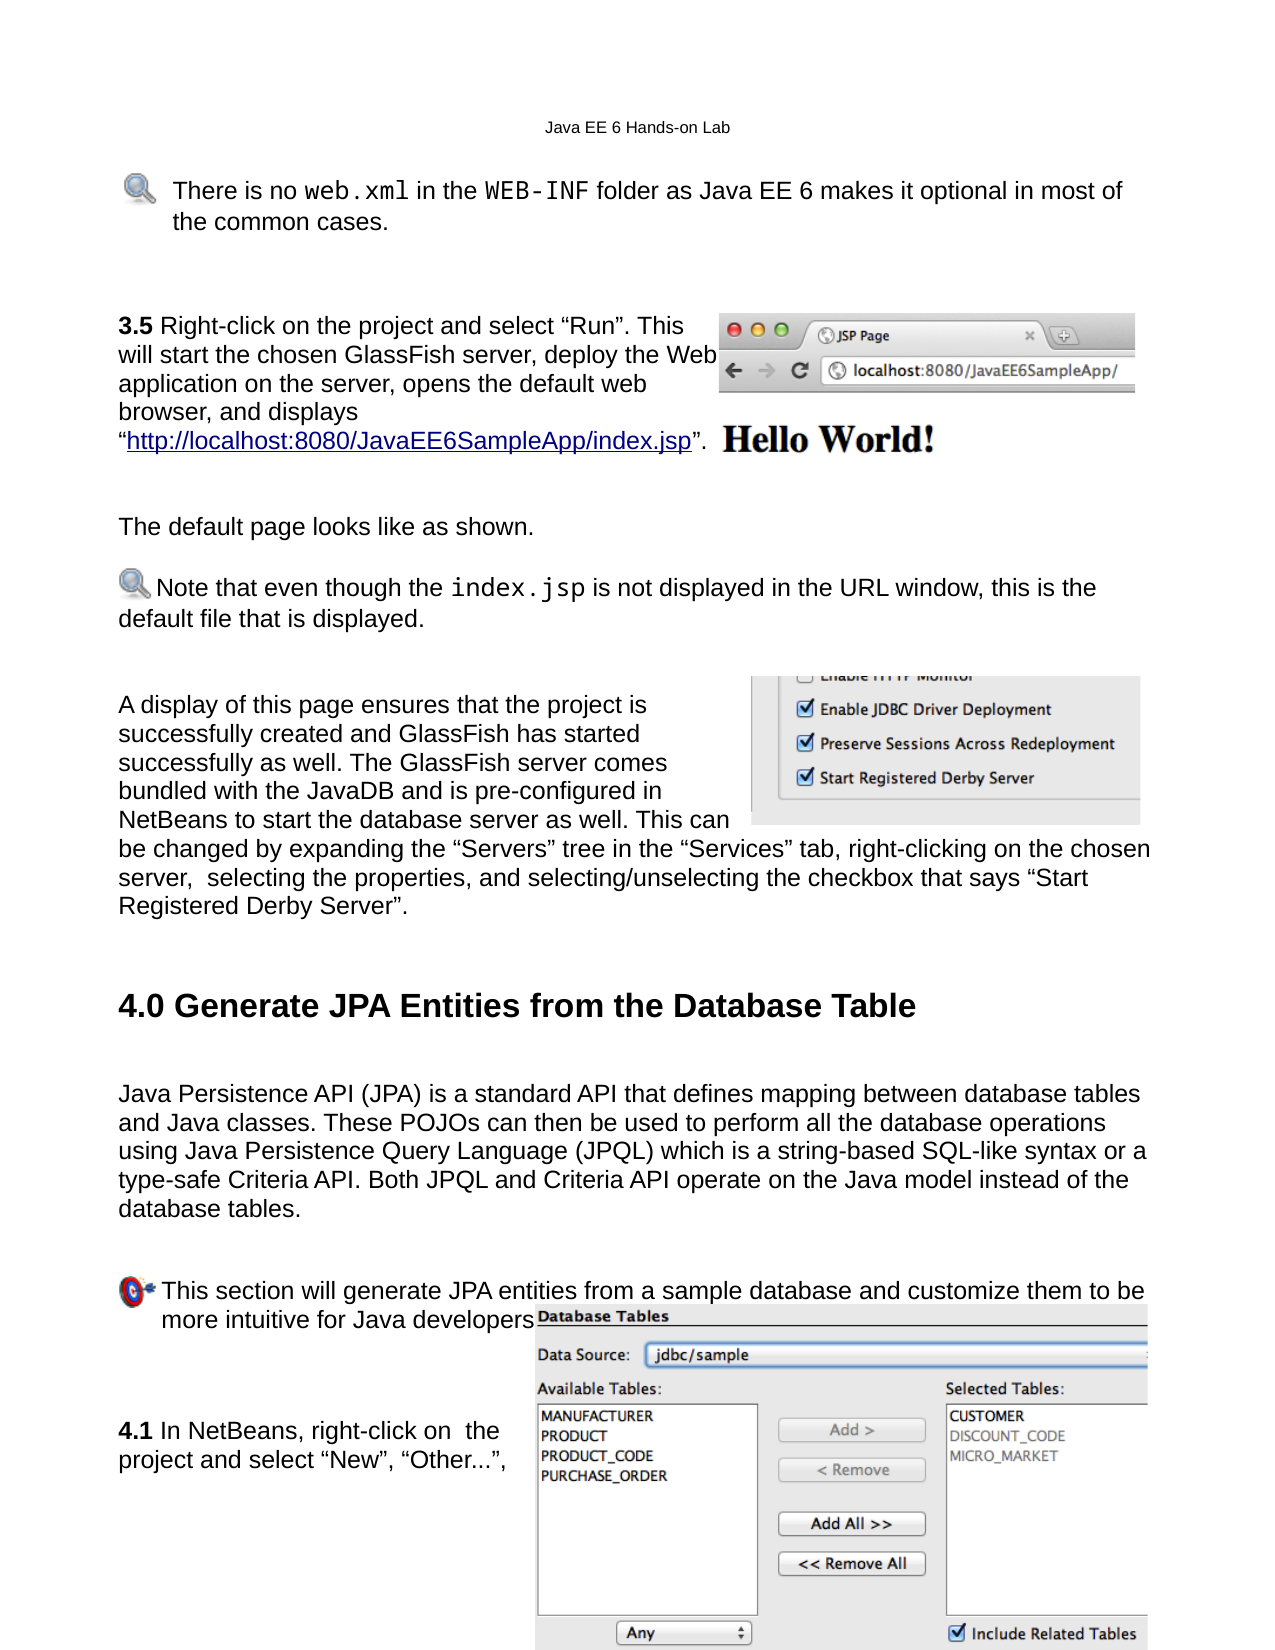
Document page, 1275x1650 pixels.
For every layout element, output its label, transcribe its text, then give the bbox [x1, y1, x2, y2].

table_header [118, 167, 167, 172]
subtitle 4.0 Generate JPA Entities from the Database Table [118, 986, 1157, 1025]
text Java Persistence API (JPA) is a standard API that defines mapping between database tables and Java classes. These POJOs can then be used to perform all the database operations using Java Persistence Query Language (JPQL) which is a string-based SQL-like syntax or a type-safe Criteria API. Both JPQL and Criteria API operate on the Java model instead of the database tables. [118, 1079, 1157, 1222]
picture [718, 313, 1135, 471]
text 4.1 In NetBeans, right-click on the project and select “New”, “Other...”, [118, 1387, 535, 1474]
table_header This section will generate JPA entities from a sample database and customize them to be more intuitive for Java developers. [161, 1276, 1157, 1346]
text 3.5 Right-click on the project and select “Run”. This will start the chosen GlassFish server, deploy the Web application on the server, opens the default web browser, and displays “http://localhost:8080/JavaEE6SampleApp/index.jsp”. The default page looks like as shown. Note that even though the index.jsp is not displayed in the URL window, this is the default file that is displayed. A display of this page ensures that the project is successfully created and GlassFish has started successfully as well. The GlassFish server comes bundled with the JavaDB and is pre-configured in NetBeans to start the database server as well. This can be changed by expanding the “Servers” tree in the “Services” tab, right-clicking on the chosen server, selecting the properties, and selecting/unselecting the checkbox that says “Start Registered Derby Server”. [118, 253, 1157, 949]
table_header There is no web.xml in the WEB-INF folder as Java EE 6 makes it optional in most of the common cases. [167, 167, 1157, 253]
picture [535, 1304, 1148, 1650]
table_header [118, 1276, 161, 1346]
table_header [118, 173, 167, 253]
picture [751, 676, 1141, 825]
picture [118, 1276, 156, 1308]
picture [123, 172, 161, 207]
picture [118, 567, 156, 602]
